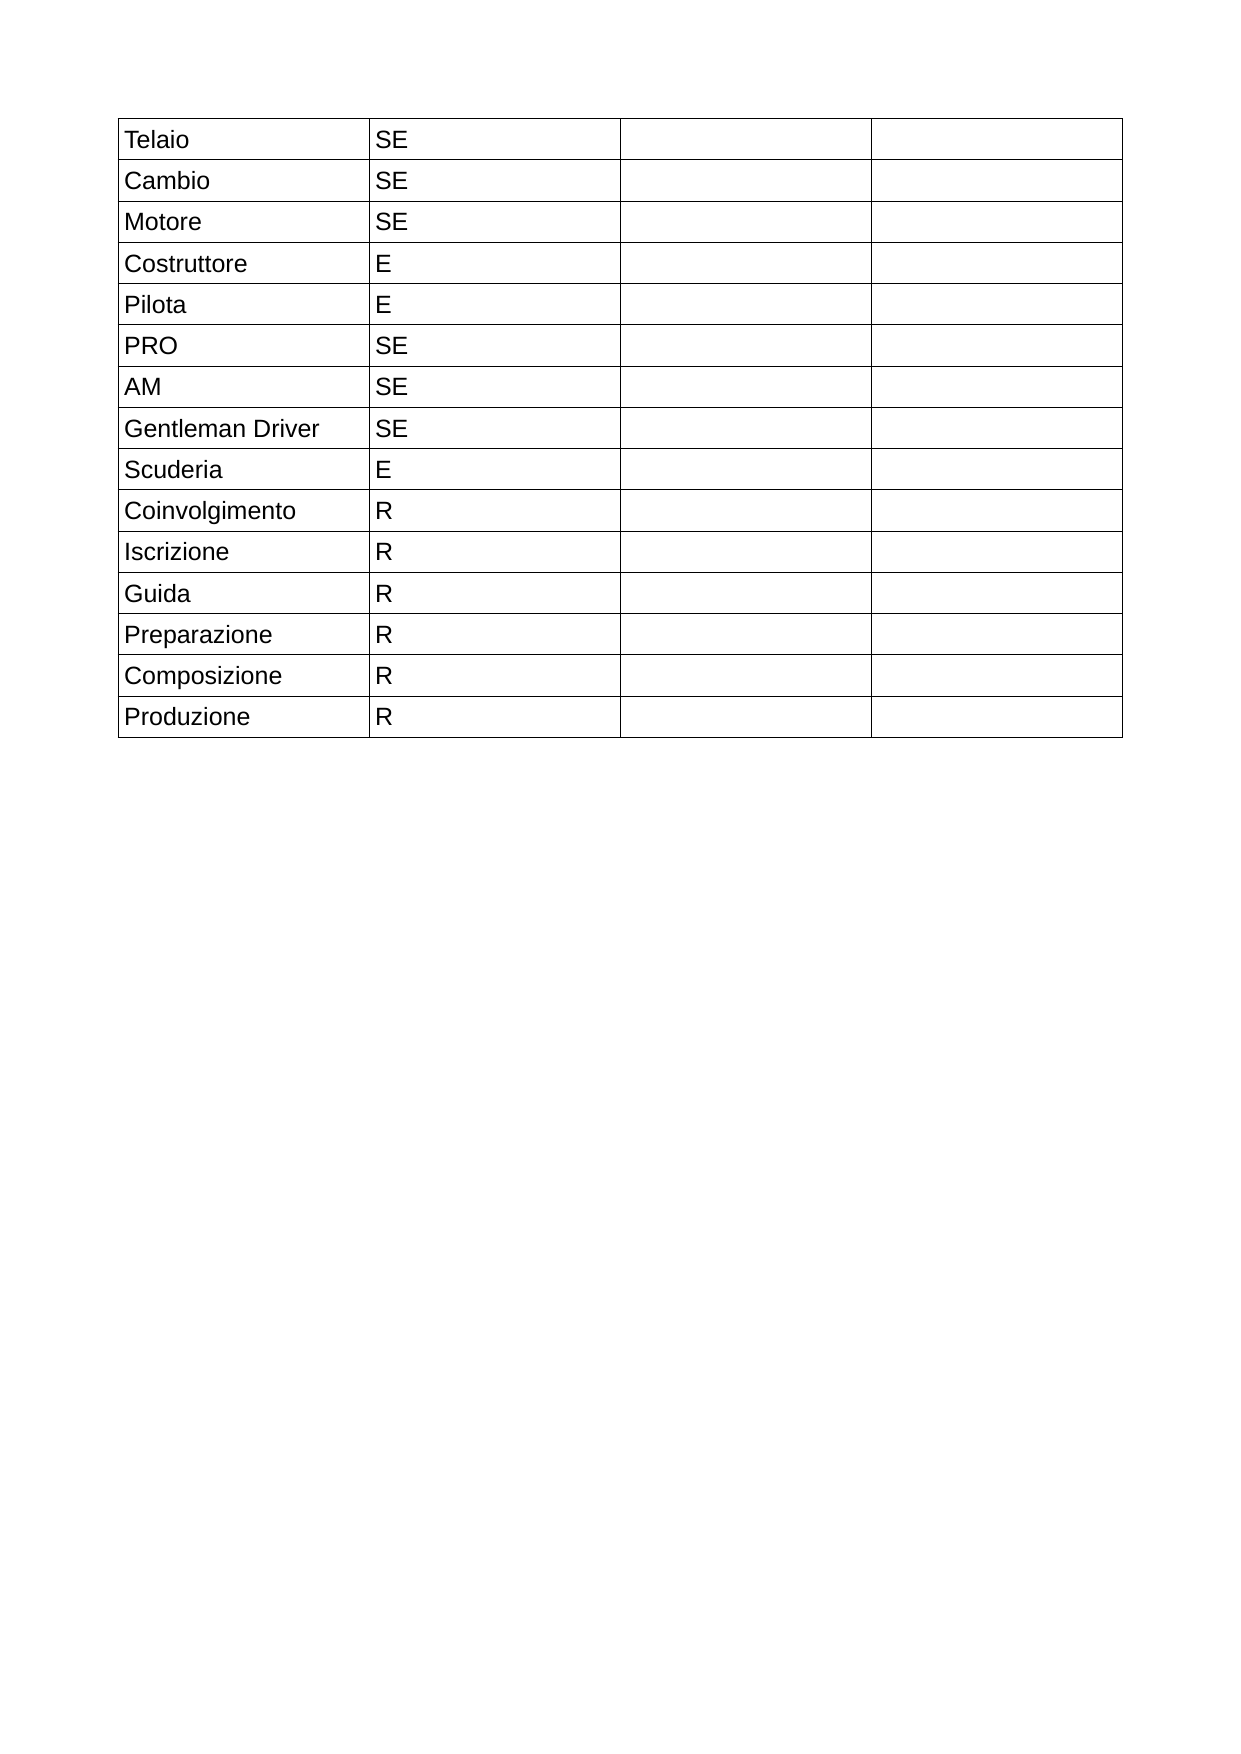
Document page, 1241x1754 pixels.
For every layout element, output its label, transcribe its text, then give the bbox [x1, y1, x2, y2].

table_cell [872, 655, 1122, 696]
table_cell [621, 697, 871, 737]
table_cell [872, 408, 1122, 448]
table_cell Iscrizione [119, 532, 369, 572]
table_cell Coinvolgimento [119, 490, 369, 531]
table_cell [872, 325, 1122, 366]
table_cell [872, 119, 1122, 159]
table_cell [621, 325, 871, 366]
table_cell Guida [119, 573, 369, 613]
table_cell [872, 284, 1122, 324]
table_cell [621, 449, 871, 489]
table_cell SE [370, 408, 620, 448]
table_cell R [370, 614, 620, 654]
table_cell R [370, 573, 620, 613]
table_cell [621, 490, 871, 531]
table_cell [621, 367, 871, 407]
table_cell [621, 160, 871, 201]
table_cell Gentleman Driver [119, 408, 369, 448]
table_cell SE [370, 325, 620, 366]
table_cell R [370, 532, 620, 572]
table_cell Telaio [119, 119, 369, 159]
table_cell [872, 697, 1122, 737]
table_cell [872, 243, 1122, 283]
table_cell SE [370, 119, 620, 159]
table_cell [872, 573, 1122, 613]
table_cell Costruttore [119, 243, 369, 283]
table_cell R [370, 490, 620, 531]
table_cell [621, 614, 871, 654]
table_cell [872, 202, 1122, 242]
table_cell [621, 573, 871, 613]
table_cell [621, 119, 871, 159]
table_cell [621, 655, 871, 696]
table_cell [621, 284, 871, 324]
table_cell E [370, 243, 620, 283]
table_cell [621, 408, 871, 448]
table_cell AM [119, 367, 369, 407]
table_cell E [370, 449, 620, 489]
table_cell [872, 490, 1122, 531]
table_cell [621, 243, 871, 283]
table_cell [621, 532, 871, 572]
table_cell Scuderia [119, 449, 369, 489]
table_cell R [370, 697, 620, 737]
table_cell Motore [119, 202, 369, 242]
table_cell [872, 614, 1122, 654]
table_cell Cambio [119, 160, 369, 201]
table_cell SE [370, 367, 620, 407]
table_cell [872, 367, 1122, 407]
table_cell E [370, 284, 620, 324]
table_cell [872, 449, 1122, 489]
table_cell Composizione [119, 655, 369, 696]
table_cell [872, 160, 1122, 201]
table_cell Pilota [119, 284, 369, 324]
table_cell [621, 202, 871, 242]
table_cell SE [370, 202, 620, 242]
table_cell R [370, 655, 620, 696]
table_cell [872, 532, 1122, 572]
table_cell Produzione [119, 697, 369, 737]
table_cell SE [370, 160, 620, 201]
table_cell Preparazione [119, 614, 369, 654]
table_cell PRO [119, 325, 369, 366]
